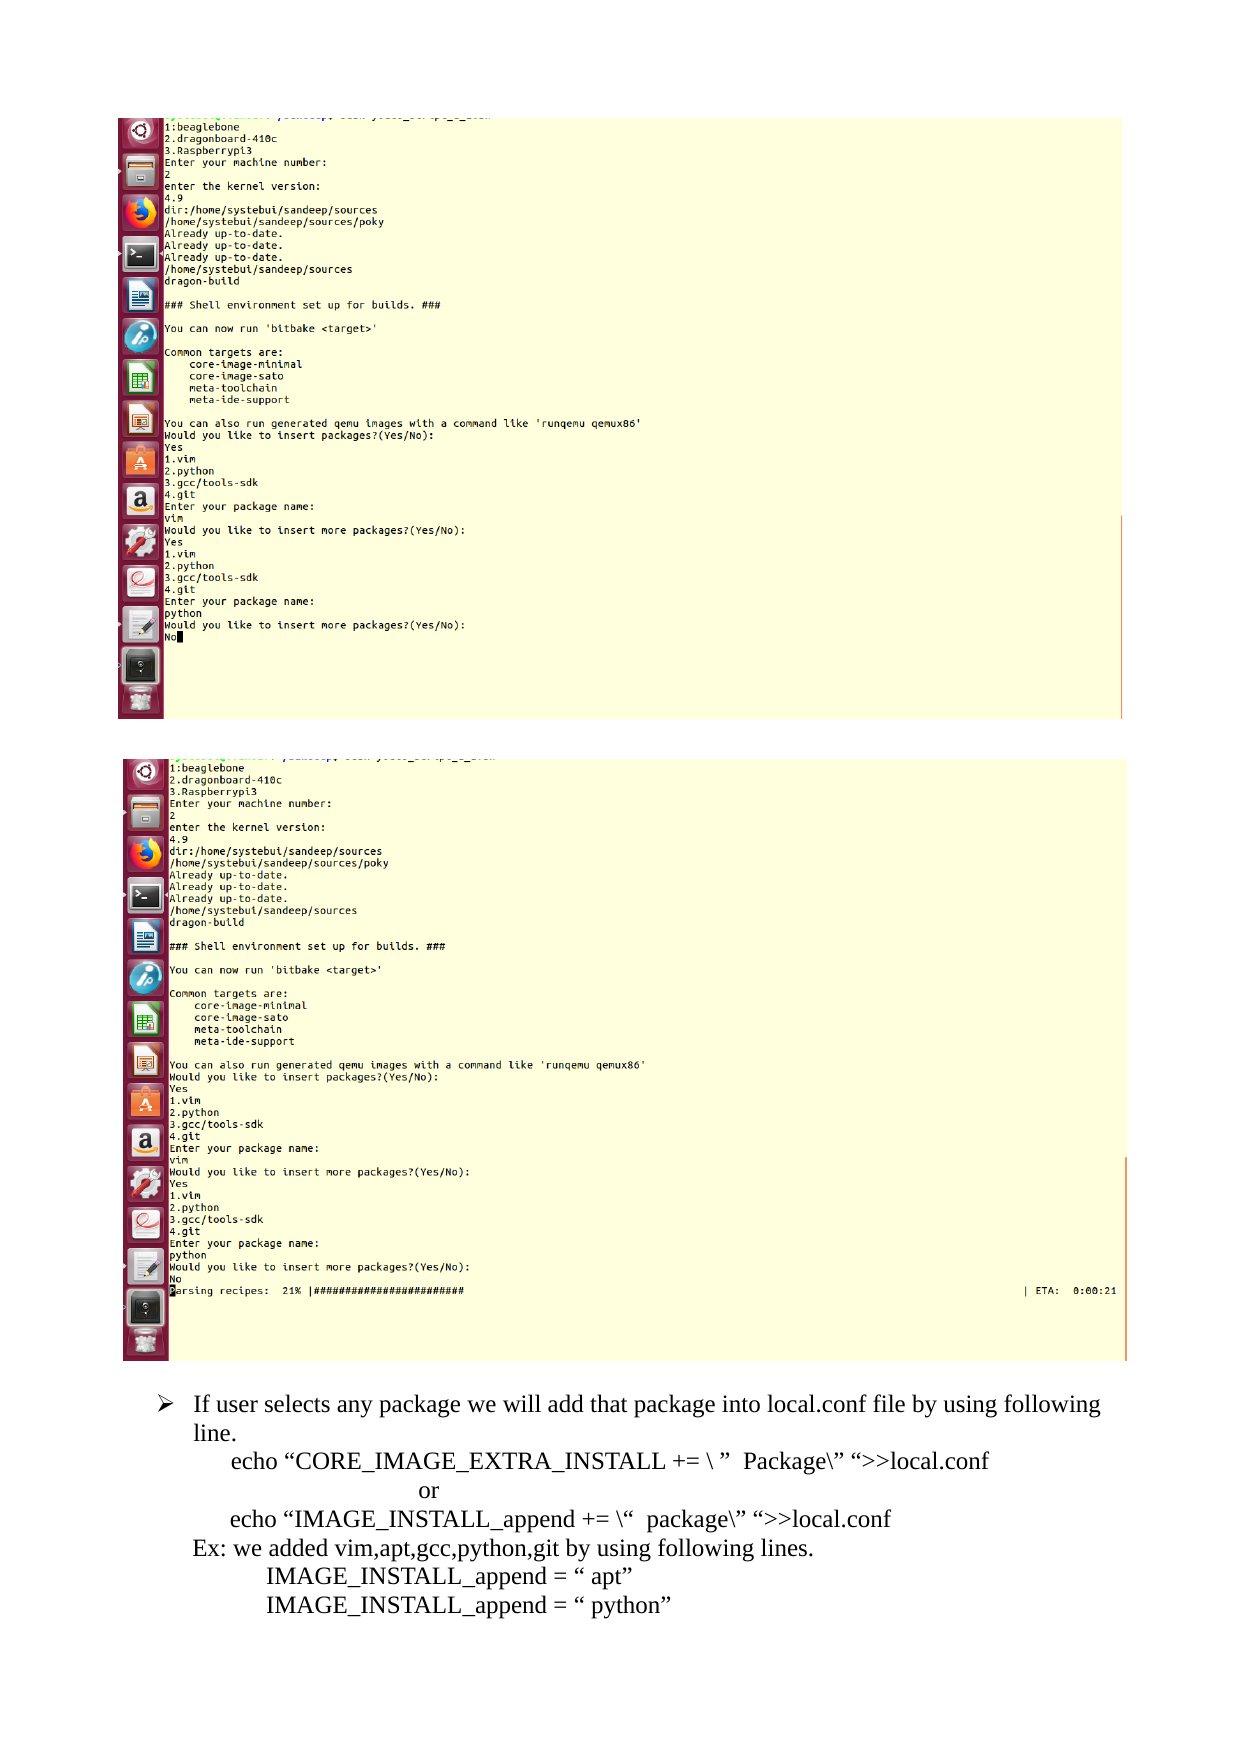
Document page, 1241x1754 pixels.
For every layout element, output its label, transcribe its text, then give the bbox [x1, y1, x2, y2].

text IMAGE_INSTALL_append = “ apt” [118, 1561, 1122, 1590]
list or [381, 1475, 1122, 1504]
text IMAGE_INSTALL_append = “ python” [118, 1590, 1122, 1619]
text echo “IMAGE_INSTALL_append += \“ package\” “>>local.conf [118, 1504, 1122, 1533]
picture [123, 759, 1127, 1361]
list If user selects any package we will add that package into local.conf file by using following line. [156, 1389, 1122, 1446]
picture [118, 118, 1123, 719]
text Ex: we added vim,apt,gcc,python,git by using following lines. [118, 1533, 1122, 1561]
list echo “CORE_IMAGE_EXTRA_INSTALL += \ ” Package\” “>>local.conf [193, 1446, 1122, 1475]
